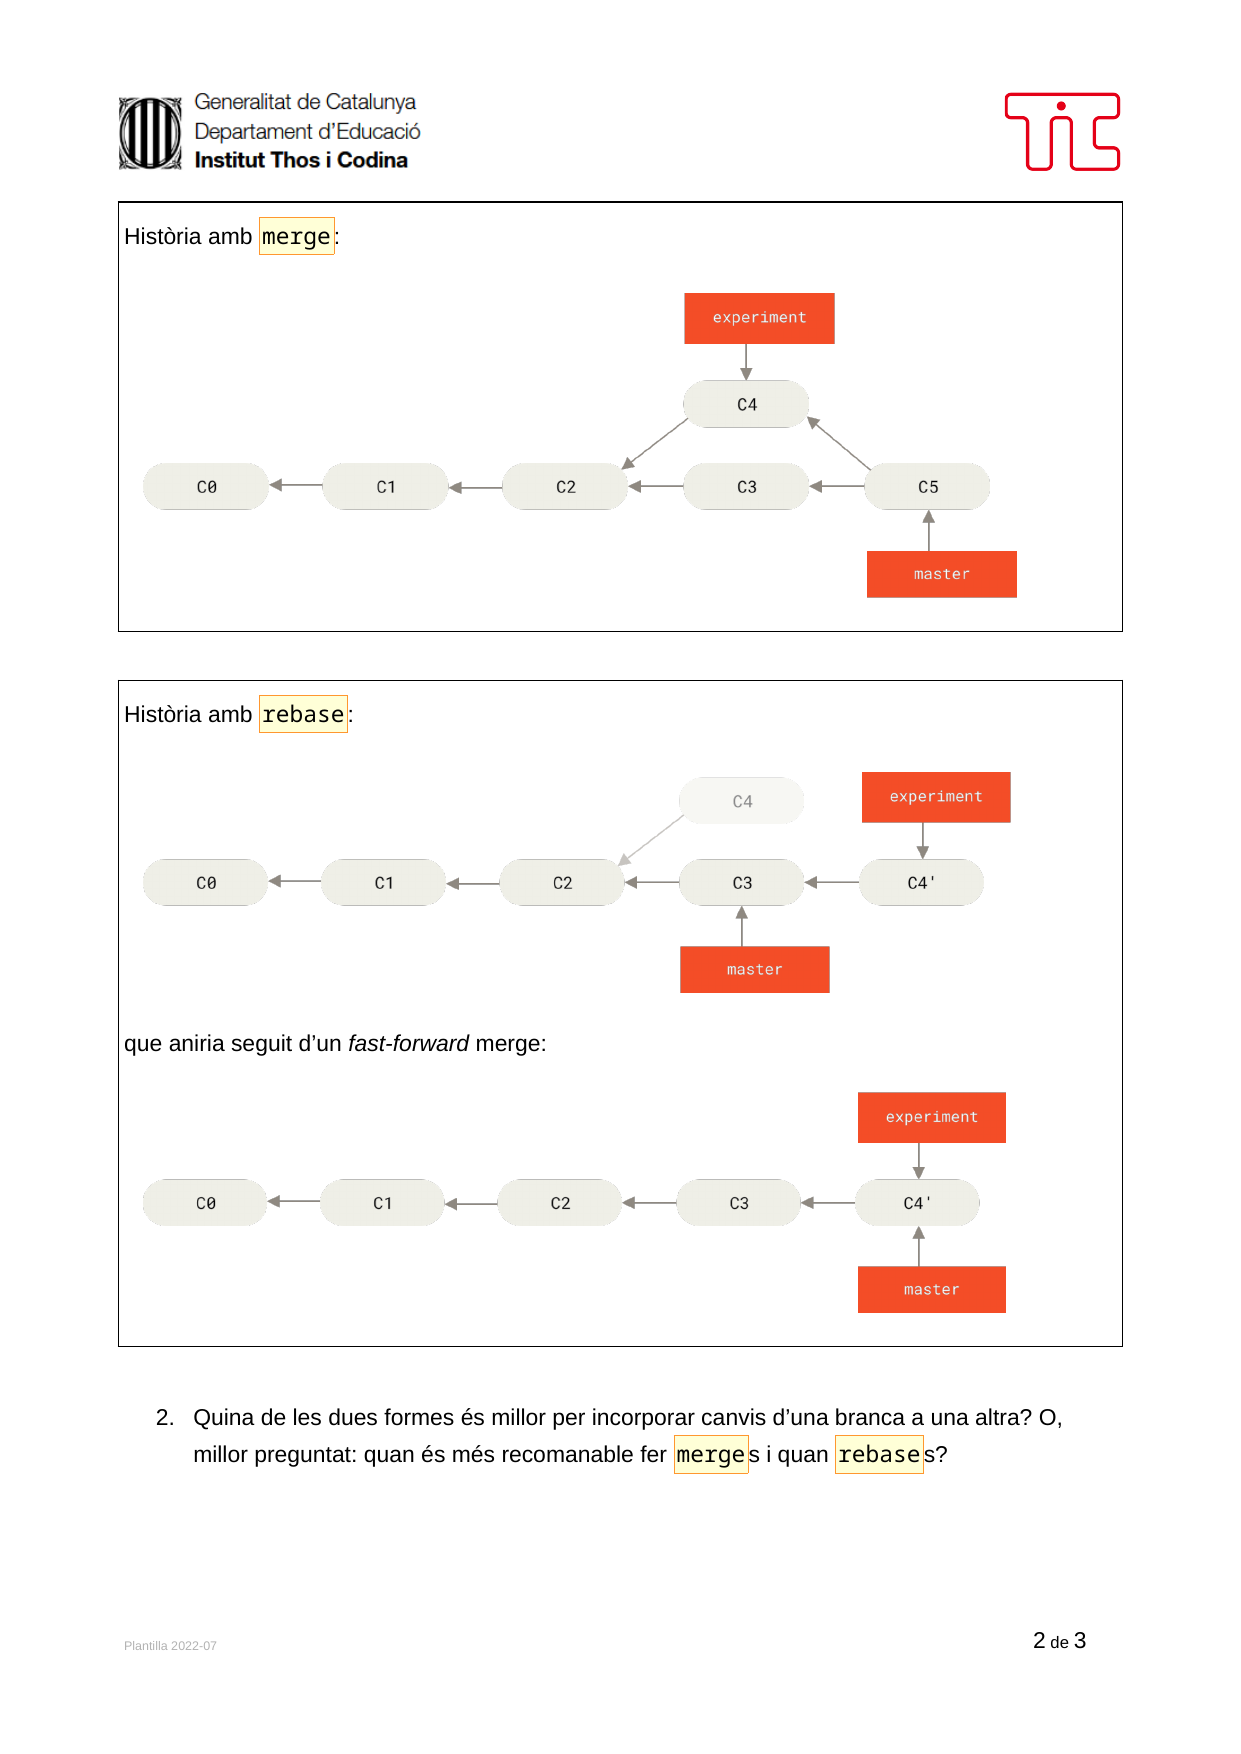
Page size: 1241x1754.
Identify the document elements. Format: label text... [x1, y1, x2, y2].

picture [123, 1077, 1024, 1328]
table_header Història amb rebase: que aniria seguit d’un fast-forward merge: [119, 681, 1122, 1346]
list Quina de les dues formes és millor per incorporar canvis d’una branca a una altra? O, millor preguntat: quan és més recomanable fer merges i quan rebases? [156, 1403, 1122, 1473]
picture [1004, 92, 1123, 171]
table_header Història amb merge: [119, 203, 1122, 631]
picture [118, 92, 422, 171]
picture [123, 277, 1031, 613]
picture [123, 755, 1023, 1008]
